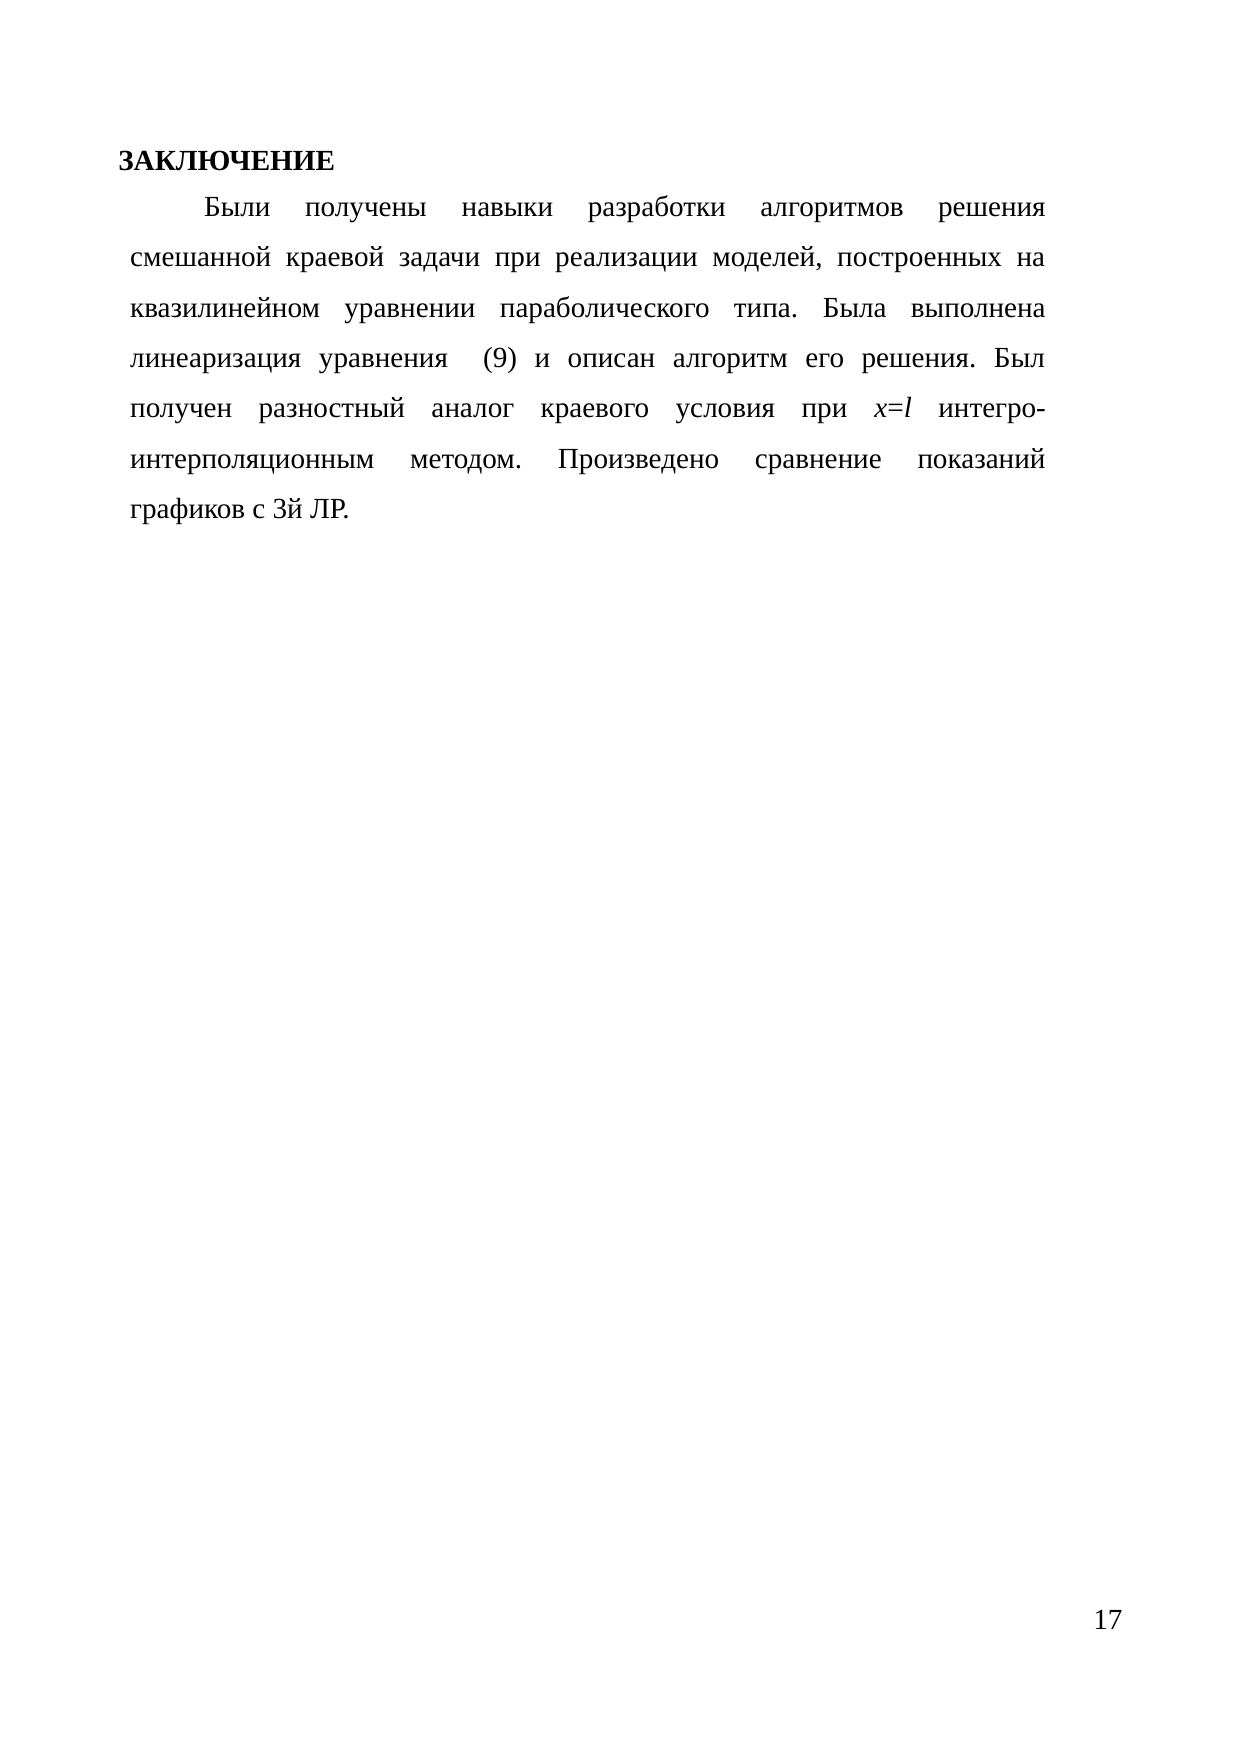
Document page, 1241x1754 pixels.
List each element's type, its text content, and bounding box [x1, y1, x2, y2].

subtitle ЗАКЛЮЧЕНИЕ [118, 143, 1122, 177]
text Были получены навыки разработки алгоритмов решения смешанной краевой задачи при реализации моделей, построенных на квазилинейном уравнении параболического типа. Была выполнена линеаризация уравнения (9) и описан алгоритм его решения. Был получен разностный аналог краевого условия при х=l интегро-интерполяционным методом. Произведено сравнение показаний графиков с 3й ЛР. [130, 189, 1046, 524]
